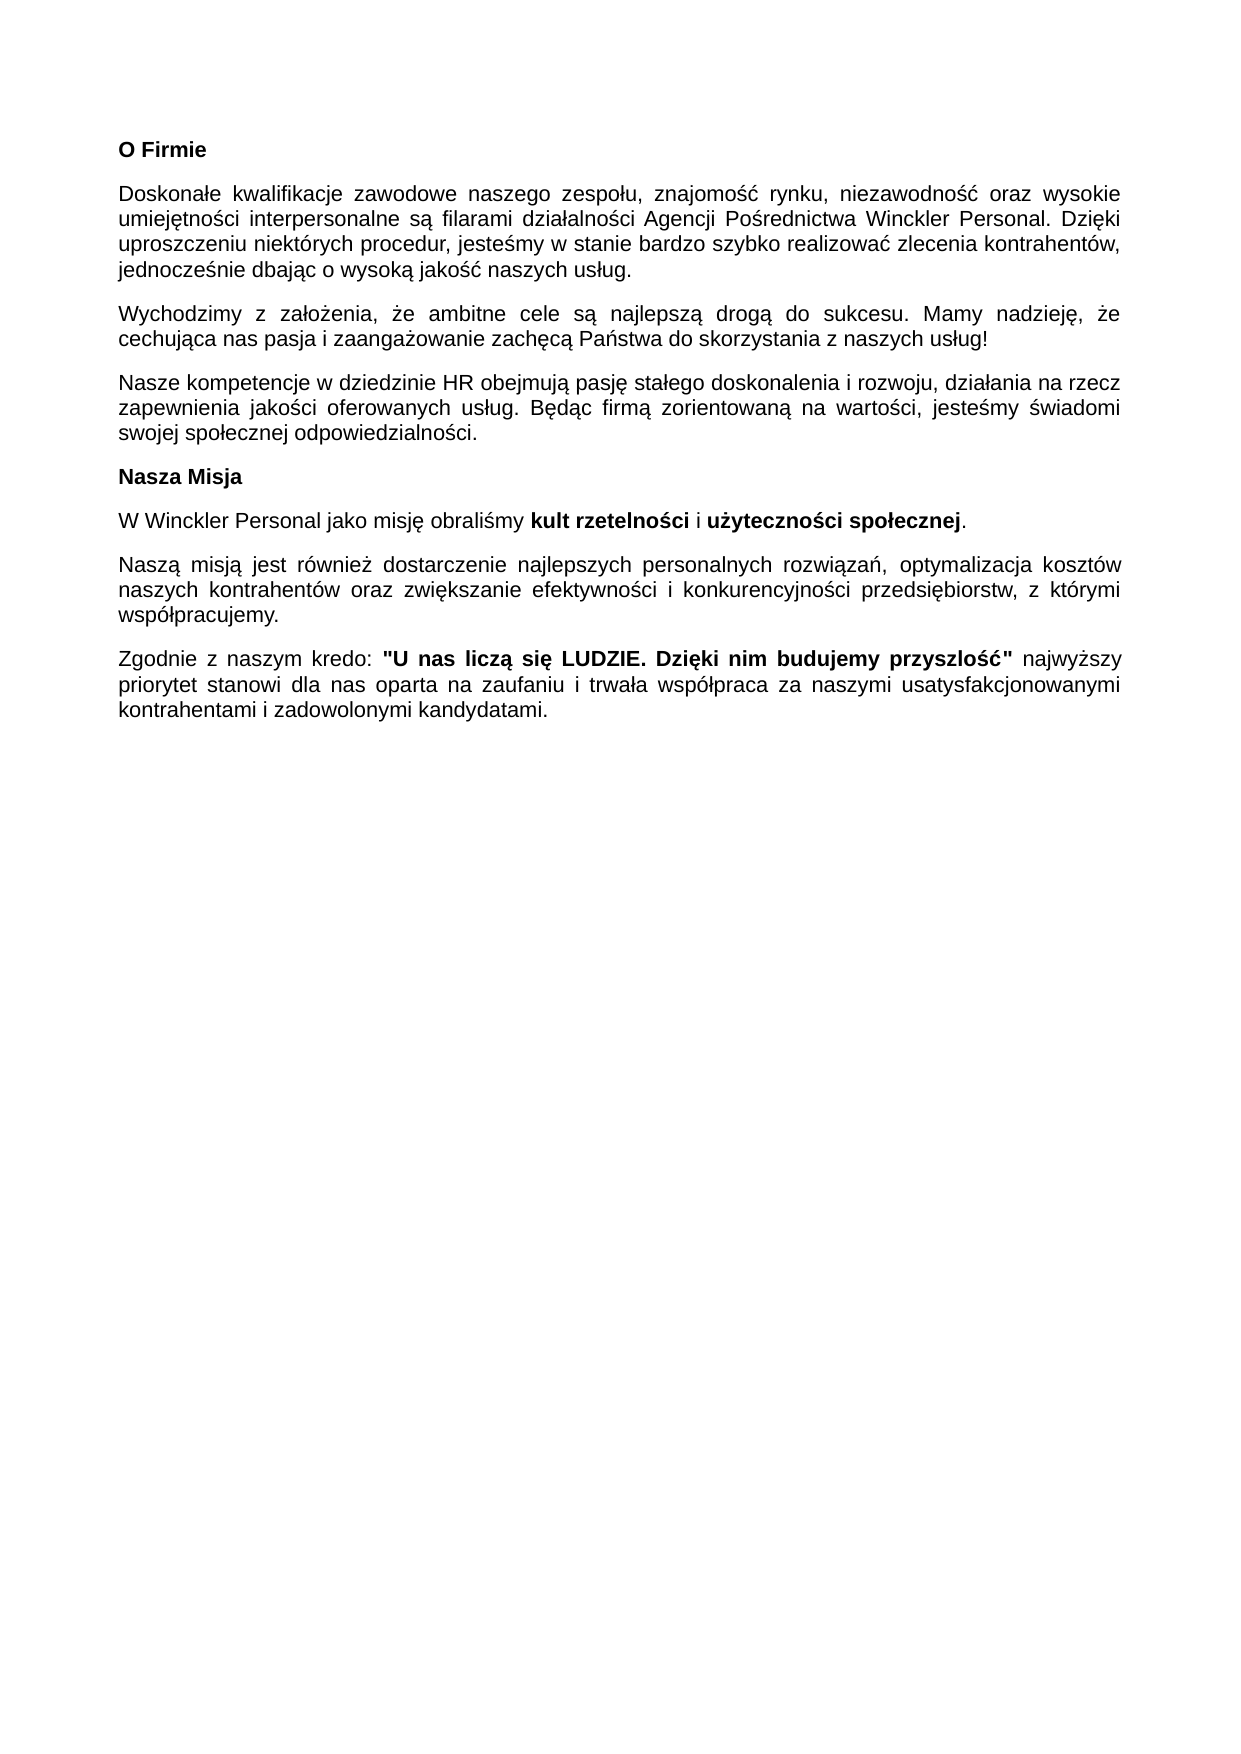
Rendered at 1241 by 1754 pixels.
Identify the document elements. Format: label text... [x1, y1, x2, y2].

text Zgodnie z naszym kredo: "U nas liczą się LUDZIE. Dzięki nim budujemy przyszlość" najwyższy priorytet stanowi dla nas oparta na zaufaniu i trwała współpraca za naszymi usatysfakcjonowanymi kontrahentami i zadowolonymi kandydatami. [118, 646, 1122, 722]
text Wychodzimy z założenia, że ambitne cele są najlepszą drogą do sukcesu. Mamy nadzieję, że cechująca nas pasja i zaangażowanie zachęcą Państwa do skorzystania z naszych usług! [118, 300, 1122, 351]
text Naszą misją jest również dostarczenie najlepszych personalnych rozwiązań, optymalizacja kosztów naszych kontrahentów oraz zwiększanie efektywności i konkurencyjności przedsiębiorstw, z którymi współpracujemy. [118, 552, 1122, 627]
text Doskonałe kwalifikacje zawodowe naszego zespołu, znajomość rynku, niezawodność oraz wysokie umiejętności interpersonalne są filarami działalności Agencji Pośrednictwa Winckler Personal. Dzięki uproszczeniu niektórych procedur, jesteśmy w stanie bardzo szybko realizować zlecenia kontrahentów, jednocześnie dbając o wysoką jakość naszych usług. [118, 181, 1122, 282]
text Nasze kompetencje w dziedzinie HR obejmują pasję stałego doskonalenia i rozwoju, działania na rzecz zapewnienia jakości oferowanych usług. Będąc firmą zorientowaną na wartości, jesteśmy świadomi swojej społecznej odpowiedzialności. [118, 369, 1122, 445]
text W Winckler Personal jako misję obraliśmy kult rzetelności i użyteczności społecznej. [118, 508, 1122, 533]
text Nasza Misja [118, 464, 1122, 489]
text O Firmie [118, 137, 1122, 162]
